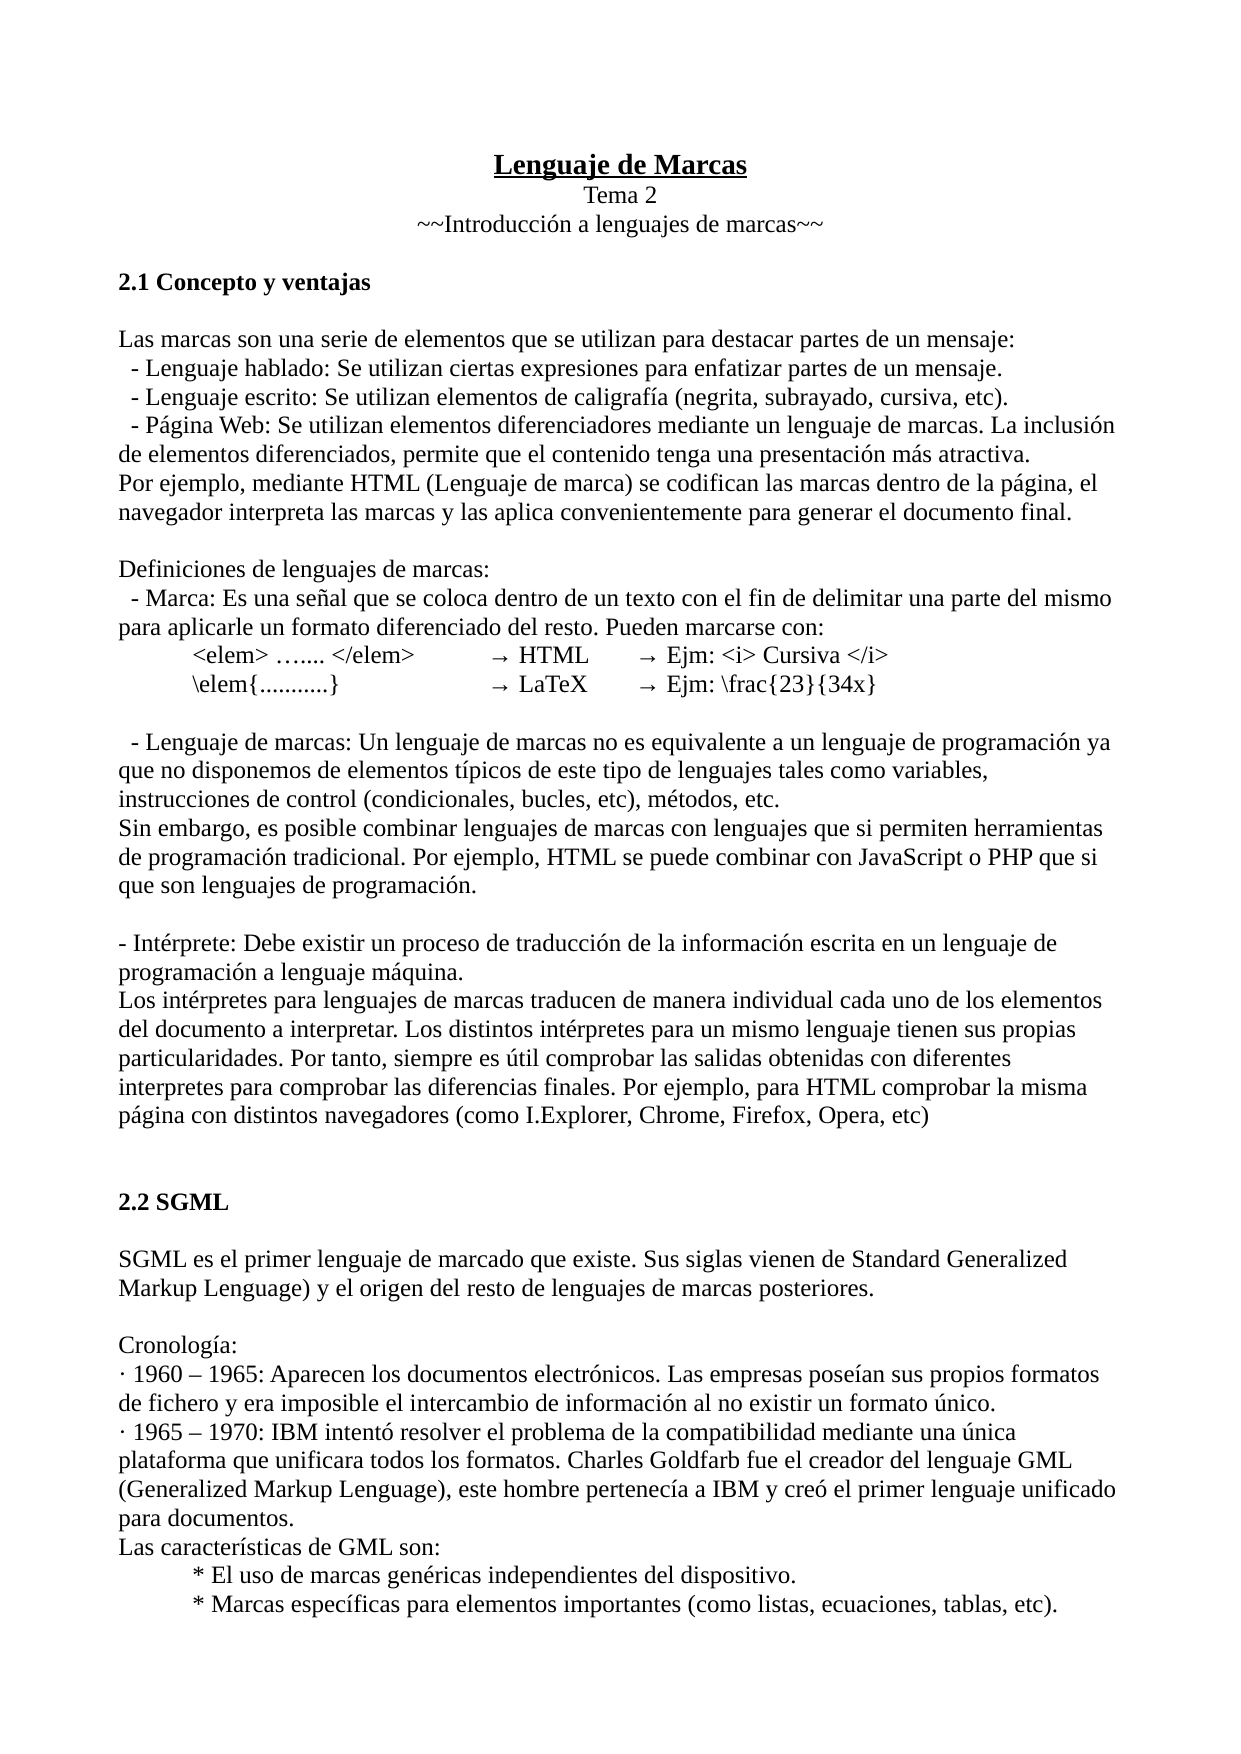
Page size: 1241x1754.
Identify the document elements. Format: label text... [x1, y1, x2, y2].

text Por ejemplo, mediante HTML (Lenguaje de marca) se codifican las marcas dentro de la página, el navegador interpreta las marcas y las aplica convenientemente para generar el documento final. [118, 468, 1122, 525]
text 2.2 SGML [118, 1187, 1122, 1215]
text - Página Web: Se utilizan elementos diferenciadores mediante un lenguaje de marcas. La inclusión de elementos diferenciados, permite que el contenido tenga una presentación más atractiva. [118, 410, 1122, 468]
text 2.1 Concepto y ventajas [118, 267, 1122, 295]
text * El uso de marcas genéricas independientes del dispositivo. [118, 1560, 1122, 1589]
text · 1965 – 1970: IBM intentó resolver el problema de la compatibilidad mediante una única plataforma que unificara todos los formatos. Charles Goldfarb fue el creador del lenguaje GML (Generalized Markup Lenguage), este hombre pertenecía a IBM y creó el primer lenguaje unificado para documentos. [118, 1417, 1122, 1532]
text - Lenguaje hablado: Se utilizan ciertas expresiones para enfatizar partes de un mensaje. [118, 353, 1122, 382]
text ~~Introducción a lenguajes de marcas~~ [118, 209, 1122, 238]
text - Lenguaje de marcas: Un lenguaje de marcas no es equivalente a un lenguaje de programación ya que no disponemos de elementos típicos de este tipo de lenguajes tales como variables, instrucciones de control (condicionales, bucles, etc), métodos, etc. [118, 727, 1122, 813]
text \elem{...........} → LaTeX → Ejm: \frac{23}{34x} [118, 669, 1122, 698]
text Las marcas son una serie de elementos que se utilizan para destacar partes de un mensaje: [118, 324, 1122, 353]
text - Intérprete: Debe existir un proceso de traducción de la información escrita en un lenguaje de programación a lenguaje máquina. Los intérpretes para lenguajes de marcas traducen de manera individual cada uno de los elementos del documento a interpretar. Los distintos intérpretes para un mismo lenguaje tienen sus propias particularidades. Por tanto, siempre es útil comprobar las salidas obtenidas con diferentes interpretes para comprobar las diferencias finales. Por ejemplo, para HTML comprobar la misma página con distintos navegadores (como I.Explorer, Chrome, Firefox, Opera, etc) [118, 928, 1122, 1129]
text <elem> ….... </elem> → HTML → Ejm: <i> Cursiva </i> [118, 640, 1122, 669]
text Sin embargo, es posible combinar lenguajes de marcas con lenguajes que si permiten herramientas de programación tradicional. Por ejemplo, HTML se puede combinar con JavaScript o PHP que si que son lenguajes de programación. [118, 813, 1122, 899]
text - Lenguaje escrito: Se utilizan elementos de caligrafía (negrita, subrayado, cursiva, etc). [118, 382, 1122, 410]
text · 1960 – 1965: Aparecen los documentos electrónicos. Las empresas poseían sus propios formatos de fichero y era imposible el intercambio de información al no existir un formato único. [118, 1359, 1122, 1417]
text - Marca: Es una señal que se coloca dentro de un texto con el fin de delimitar una parte del mismo para aplicarle un formato diferenciado del resto. Pueden marcarse con: [118, 583, 1122, 640]
text Lenguaje de Marcas [118, 147, 1122, 180]
text SGML es el primer lenguaje de marcado que existe. Sus siglas vienen de Standard Generalized Markup Lenguage) y el origen del resto de lenguajes de marcas posteriores. [118, 1244, 1122, 1302]
text Cronología: [118, 1330, 1122, 1359]
text Tema 2 [118, 180, 1122, 209]
text * Marcas específicas para elementos importantes (como listas, ecuaciones, tablas, etc). [118, 1589, 1122, 1618]
text Definiciones de lenguajes de marcas: [118, 554, 1122, 583]
text Las características de GML son: [118, 1532, 1122, 1560]
